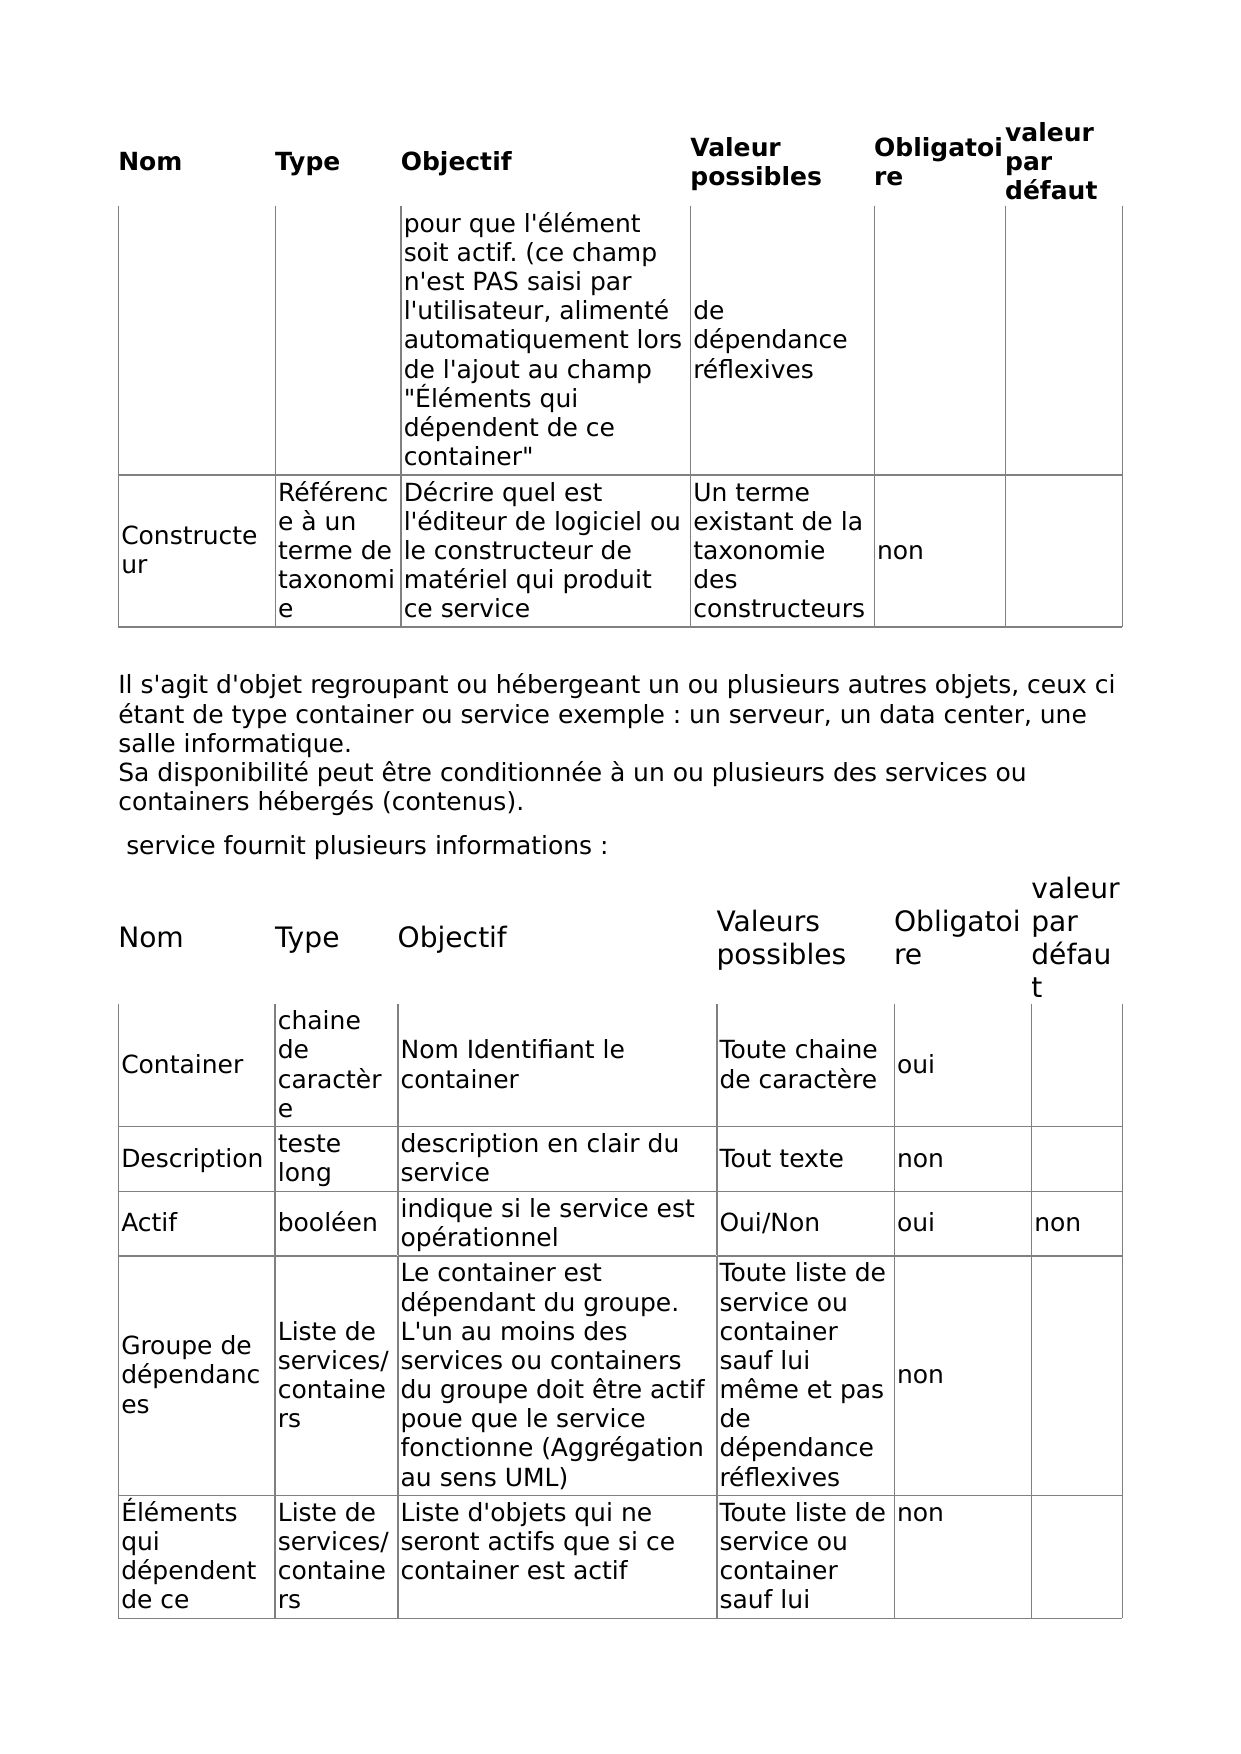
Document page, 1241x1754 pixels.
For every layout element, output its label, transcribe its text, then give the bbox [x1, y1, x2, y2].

table_cell Constructeur [119, 476, 275, 626]
table_cell Toute liste de service ou container sauf lui [718, 1496, 894, 1618]
table_cell Container [119, 1004, 274, 1126]
table_cell non [895, 1257, 1031, 1495]
table_cell Éléments qui dépendent de ce [119, 1496, 274, 1618]
table_cell de dépendance réflexives [691, 206, 874, 474]
table_header Objectif [398, 873, 716, 1003]
table_header Valeurs possibles [716, 873, 894, 1003]
table_cell Toute liste de service ou container sauf lui même et pas de dépendance réflexives [718, 1257, 894, 1495]
table_cell [1032, 1257, 1122, 1495]
table_cell Groupe de dépendances [119, 1257, 274, 1495]
table_cell [1006, 206, 1122, 474]
table_cell indique si le service est opérationnel [399, 1192, 716, 1255]
table_header Type [275, 873, 397, 1003]
table_cell booléen [276, 1192, 397, 1255]
table_cell Liste de services/containers [276, 1257, 397, 1495]
table_cell non [875, 476, 1005, 626]
table_cell Décrire quel est l'éditeur de logiciel ou le constructeur de matériel qui produit ce service [402, 476, 690, 626]
table_cell Tout texte [718, 1127, 894, 1191]
table_header Type [275, 118, 401, 206]
table_cell [1006, 476, 1122, 626]
table_header Objectif [401, 118, 690, 206]
text Il s'agit d'objet regroupant ou hébergeant un ou plusieurs autres objets, ceux ci étant de type container ou service exemple : un serveur, un data center, une salle informatique. Sa disponibilité peut être conditionnée à un ou plusieurs des services ou containers hébergés (contenus). [118, 671, 1122, 816]
table_cell non [895, 1127, 1031, 1191]
table_cell [1032, 1496, 1122, 1618]
table_cell oui [895, 1004, 1031, 1126]
table_cell Nom Identifiant le container [399, 1004, 716, 1126]
table_cell [276, 206, 400, 474]
table_cell [875, 206, 1005, 474]
table_cell Oui/Non [718, 1192, 894, 1255]
table_cell non [1032, 1192, 1122, 1255]
table_cell chaine de caractère [276, 1004, 397, 1126]
table_cell pour que l'élément soit actif. (ce champ n'est PAS saisi par l'utilisateur, alimenté automatiquement lors de l'ajout au champ "Éléments qui dépendent de ce container" [402, 206, 690, 474]
table_cell Toute chaine de caractère [718, 1004, 894, 1126]
table_cell teste long [276, 1127, 397, 1191]
table_cell Liste de services/containers [276, 1496, 397, 1618]
table_header Obligatoire [874, 118, 1005, 206]
table_header Obligatoire [894, 873, 1031, 1003]
table_header Nom [118, 118, 275, 206]
table_header valeur par défaut [1005, 118, 1122, 206]
table_header valeur par défaut [1031, 873, 1122, 1003]
table_cell [1032, 1004, 1122, 1126]
table_cell non [895, 1496, 1031, 1618]
table_cell oui [895, 1192, 1031, 1255]
table_header Valeur possibles [690, 118, 874, 206]
table_cell [1032, 1127, 1122, 1191]
table_cell Référence à un terme de taxonomie [276, 476, 400, 626]
table_cell Actif [119, 1192, 274, 1255]
table_cell Description [119, 1127, 274, 1191]
table_cell Un terme existant de la taxonomie des constructeurs [691, 476, 874, 626]
table_cell [119, 206, 275, 474]
table_cell description en clair du service [399, 1127, 716, 1191]
table_cell Liste d'objets qui ne seront actifs que si ce container est actif [399, 1496, 716, 1618]
text service fournit plusieurs informations : [118, 829, 1122, 860]
table_header Nom [118, 873, 275, 1003]
table_cell Le container est dépendant du groupe. L'un au moins des services ou containers du groupe doit être actif poue que le service fonctionne (Aggrégation au sens UML) [399, 1257, 716, 1495]
